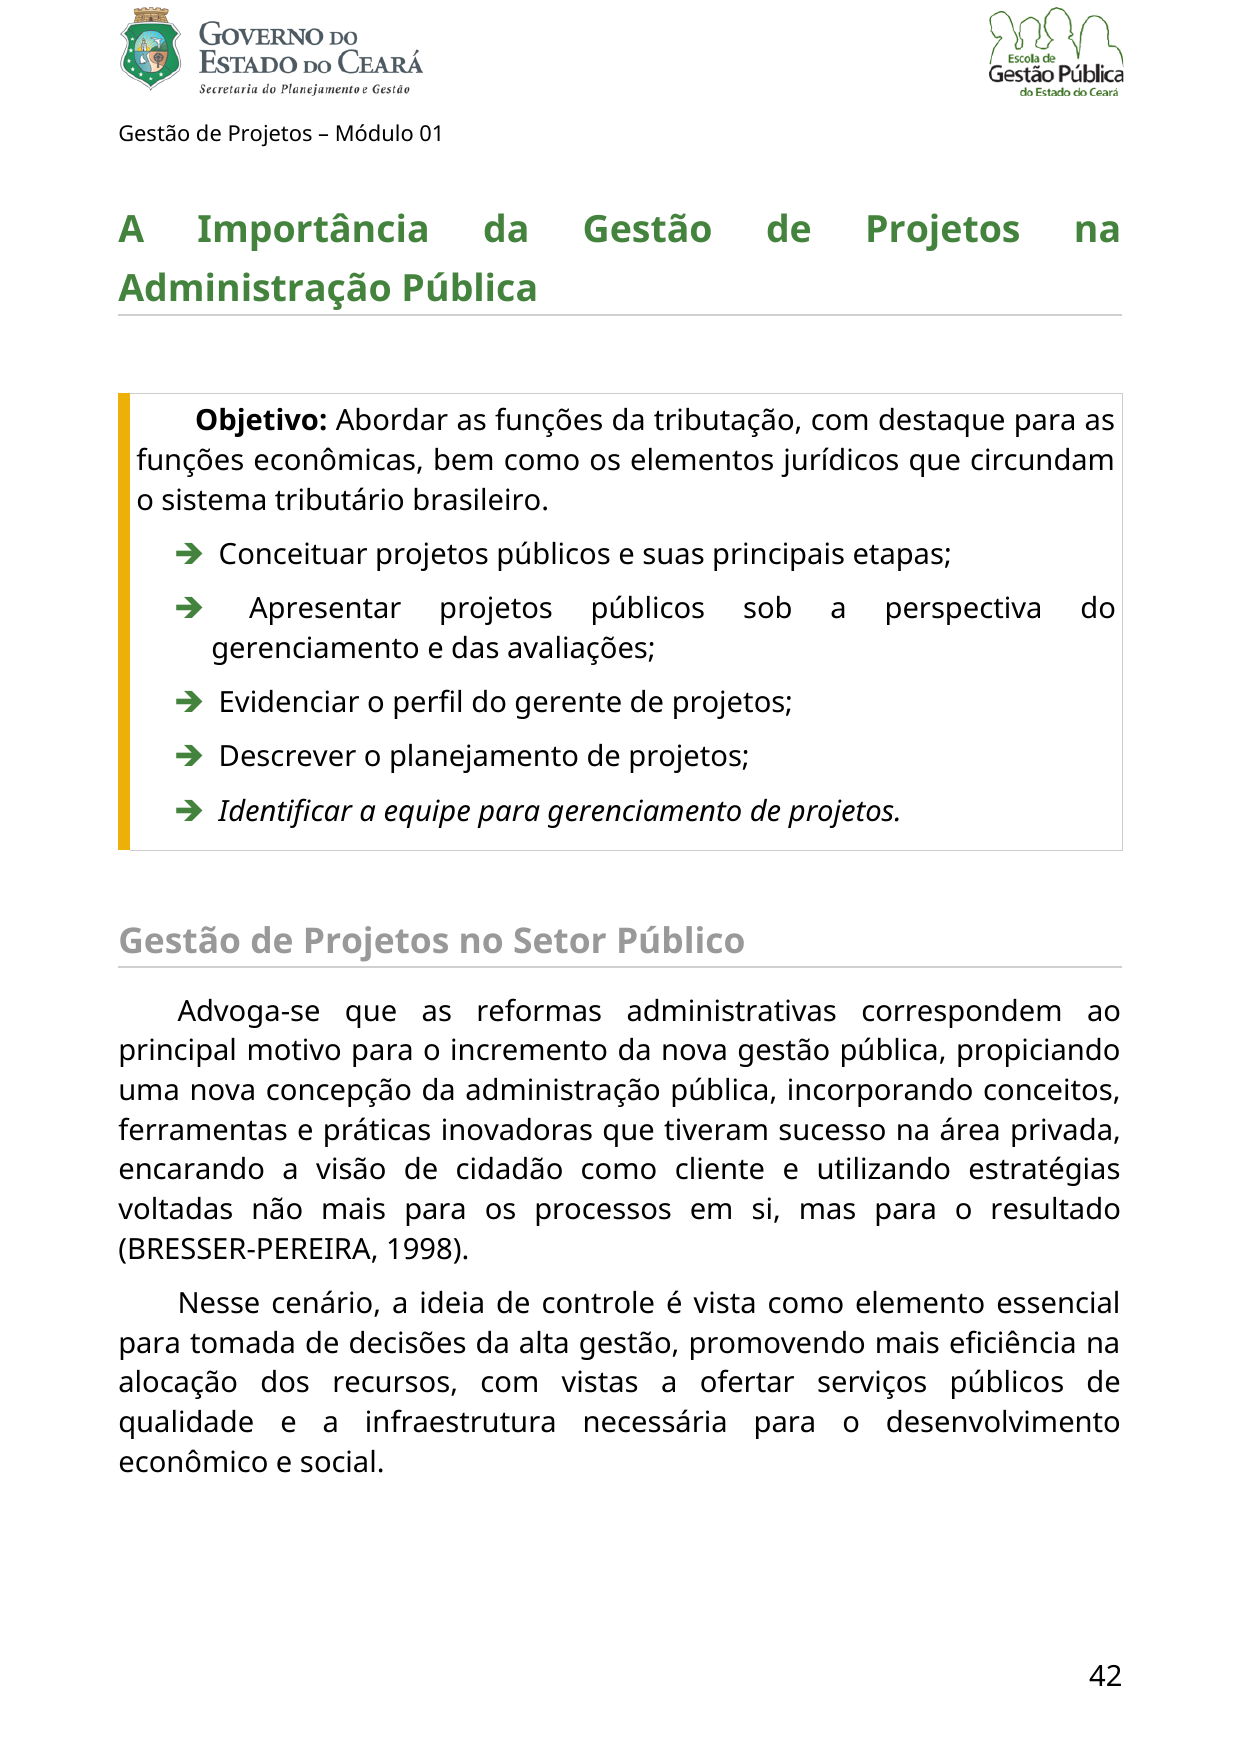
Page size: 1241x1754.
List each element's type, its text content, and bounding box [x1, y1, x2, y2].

subtitle Gestão de Projetos no Setor Público [118, 915, 1122, 966]
table_header Objetivo: Abordar as funções da tributação, com destaque para as funções econômicas, bem como os elementos jurídicos que circundam o sistema tributário brasileiro. Conceituar projetos públicos e suas principais etapas; Apresentar projetos públicos sob a perspectiva do gerenciamento e das avaliações; Evidenciar o perfil do gerente de projetos; Descrever o planejamento de projetos; Identificar a equipe para gerenciamento de projetos. [130, 394, 1122, 850]
picture [120, 7, 1124, 96]
subtitle A Importância da Gestão de Projetos na Administração Pública [118, 202, 1122, 314]
text Nesse cenário, a ideia de controle é vista como elemento essencial para tomada de decisões da alta gestão, promovendo mais eficiência na alocação dos recursos, com vistas a ofertar serviços públicos de qualidade e a infraestrutura necessária para o desenvolvimento econômico e social. [118, 1282, 1122, 1481]
text Advoga-se que as reformas administrativas correspondem ao principal motivo para o incremento da nova gestão pública, propiciando uma nova concepção da administração pública, incorporando conceitos, ferramentas e práticas inovadoras que tiveram sucesso na área privada, encarando a visão de cidadão como cliente e utilizando estratégias voltadas não mais para os processos em si, mas para o resultado (BRESSER-PEREIRA, 1998). [118, 990, 1122, 1268]
table_header [118, 393, 130, 850]
